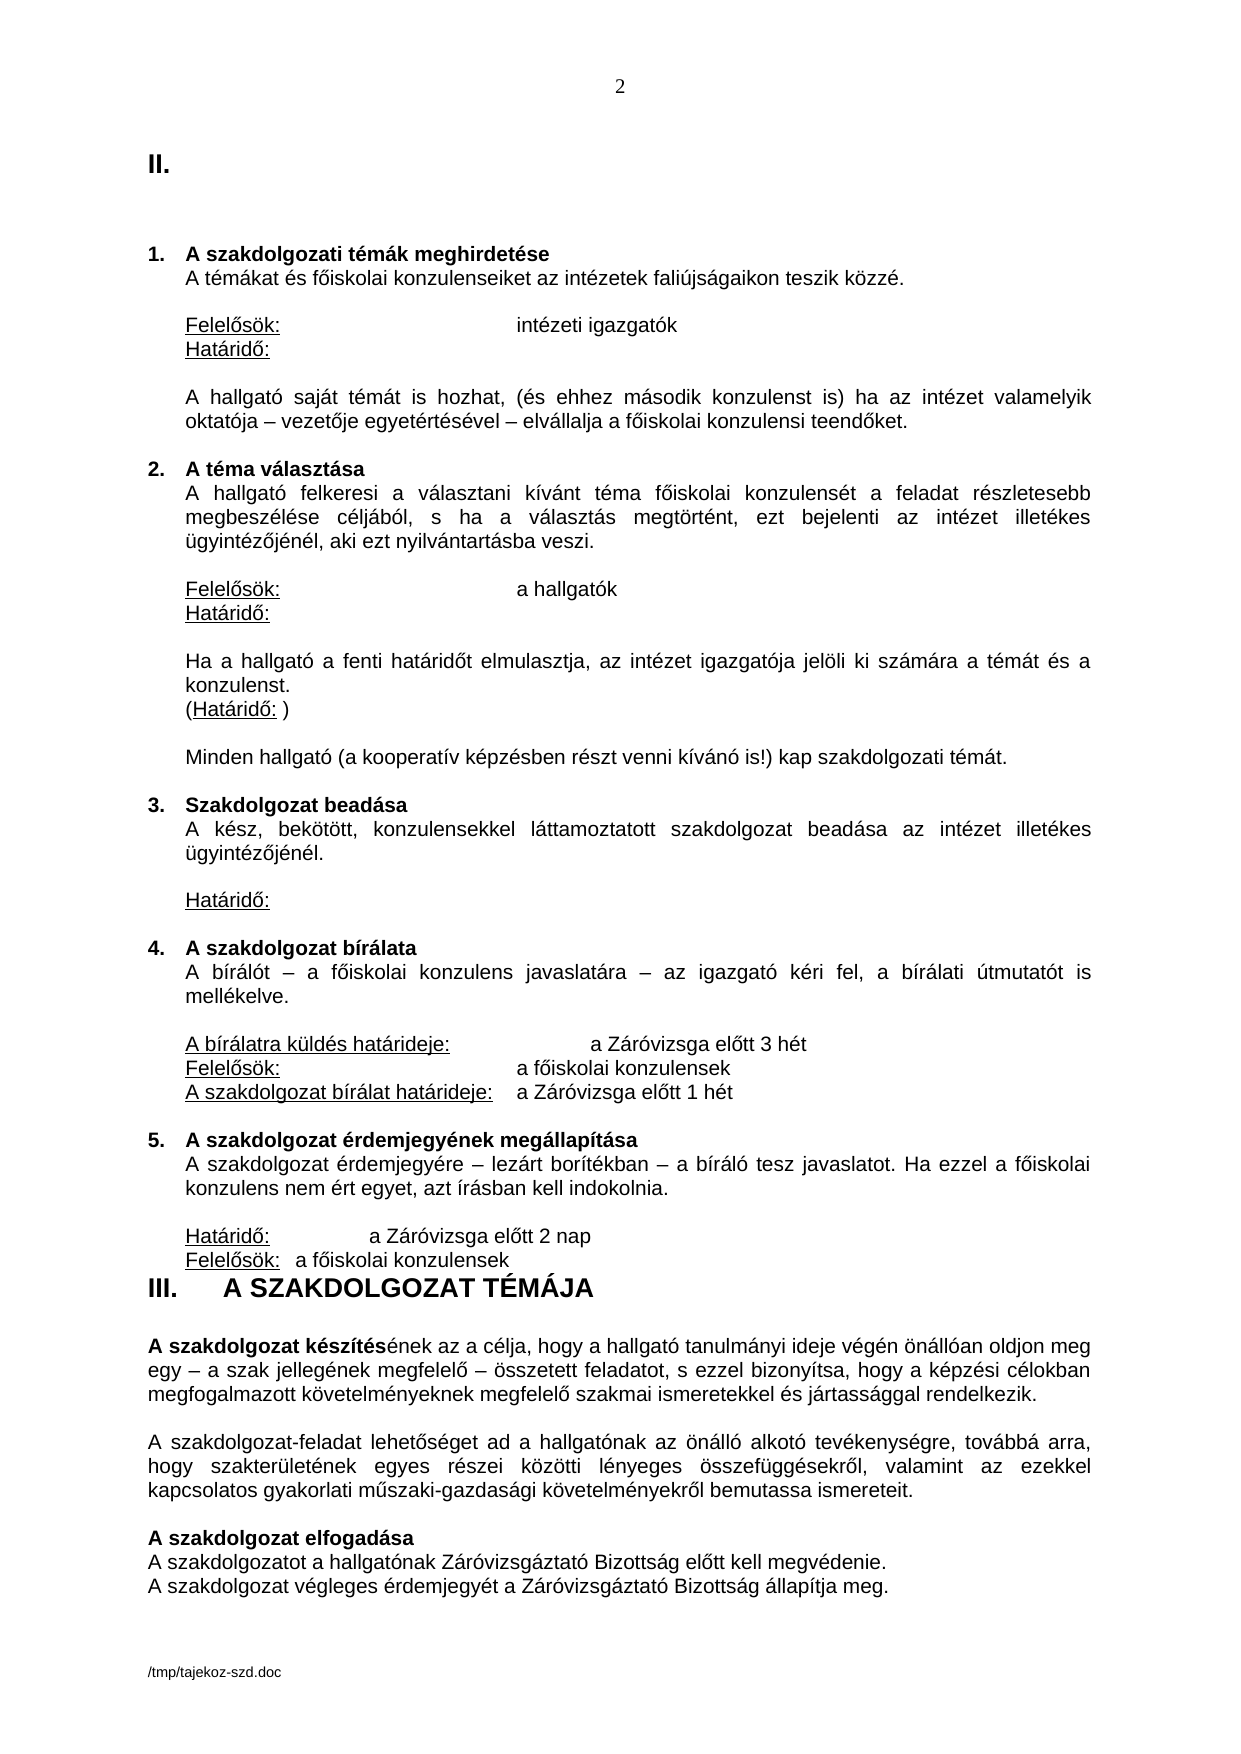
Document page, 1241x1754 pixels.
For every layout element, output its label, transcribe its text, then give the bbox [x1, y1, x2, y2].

text A szakdolgozatot a hallgatónak Záróvizsgáztató Bizottság előtt kell megvédenie. [148, 1550, 1092, 1574]
text Minden hallgató (a kooperatív képzésben részt venni kívánó is!) kap szakdolgozati témát. [185, 744, 1092, 768]
text (Határidő: ) [185, 697, 1092, 721]
text A szakdolgozat készítésének az a célja, hogy a hallgató tanulmányi ideje végén önállóan oldjon meg egy – a szak jellegének megfelelő – összetett feladatot, s ezzel bizonyítsa, hogy a képzési célokban megfogalmazott követelményeknek megfelelő szakmai ismeretekkel és jártassággal rendelkezik. [148, 1334, 1092, 1406]
text A szakdolgozat bírálat határideje: a Záróvizsga előtt 1 hét [185, 1080, 1092, 1104]
text A hallgató saját témát is hozhat, (és ehhez második konzulenst is) ha az intézet valamelyik oktatója – vezetője egyetértésével – elvállalja a főiskolai konzulensi teendőket. [185, 385, 1092, 433]
subtitle A SZAKDOLGOZAT TÉMÁJA [148, 1272, 1092, 1303]
text Ha a hallgató a fenti határidőt elmulasztja, az intézet igazgatója jelöli ki számára a témát és a konzulenst. [185, 649, 1092, 697]
text Felelősök: a főiskolai konzulensek [185, 1248, 1092, 1272]
text Határidő: a Záróvizsga előtt 2 nap [185, 1224, 1092, 1248]
text A szakdolgozat végleges érdemjegyét a Záróvizsgáztató Bizottság állapítja meg. [148, 1574, 1092, 1598]
text Határidő: [185, 888, 1092, 912]
text Határidő: [185, 337, 1092, 361]
text Felelősök: a főiskolai konzulensek [185, 1056, 1092, 1080]
text A kész, bekötött, konzulensekkel láttamoztatott szakdolgozat beadása az intézet illetékes ügyintézőjénél. [185, 816, 1092, 864]
list A szakdolgozati témák meghirdetése [148, 241, 1092, 265]
list A téma választása [148, 457, 1092, 481]
text A szakdolgozat-feladat lehetőséget ad a hallgatónak az önálló alkotó tevékenységre, továbbá arra, hogy szakterületének egyes részei közötti lényeges összefüggésekről, valamint az ezekkel kapcsolatos gyakorlati műszaki-gazdasági követelményekről bemutassa ismereteit. [148, 1430, 1092, 1502]
text Határidő: [185, 601, 1092, 625]
list A szakdolgozat érdemjegyének megállapítása [148, 1128, 1092, 1152]
text Felelősök: a hallgatók [185, 577, 1092, 601]
list Szakdolgozat beadása [148, 792, 1092, 816]
text A szakdolgozat érdemjegyére – lezárt borítékban – a bíráló tesz javaslatot. Ha ezzel a főiskolai konzulens nem ért egyet, azt írásban kell indokolnia. [185, 1152, 1092, 1200]
text Felelősök: intézeti igazgatók [185, 313, 1092, 337]
list A szakdolgozat bírálata [148, 936, 1092, 960]
subtitle A szakdolgozat elfogadása [148, 1526, 1092, 1550]
text A bírálatra küldés határideje: a Záróvizsga előtt 3 hét [185, 1032, 1092, 1056]
text A hallgató felkeresi a választani kívánt téma főiskolai konzulensét a feladat részletesebb megbeszélése céljából, s ha a választás megtörtént, ezt bejelenti az intézet illetékes ügyintézőjénél, aki ezt nyilvántartásba veszi. [185, 481, 1092, 553]
text A témákat és főiskolai konzulenseiket az intézetek faliújságaikon teszik közzé. [185, 265, 1092, 289]
text A bírálót – a főiskolai konzulens javaslatára – az igazgató kéri fel, a bírálati útmutatót is mellékelve. [185, 960, 1092, 1008]
